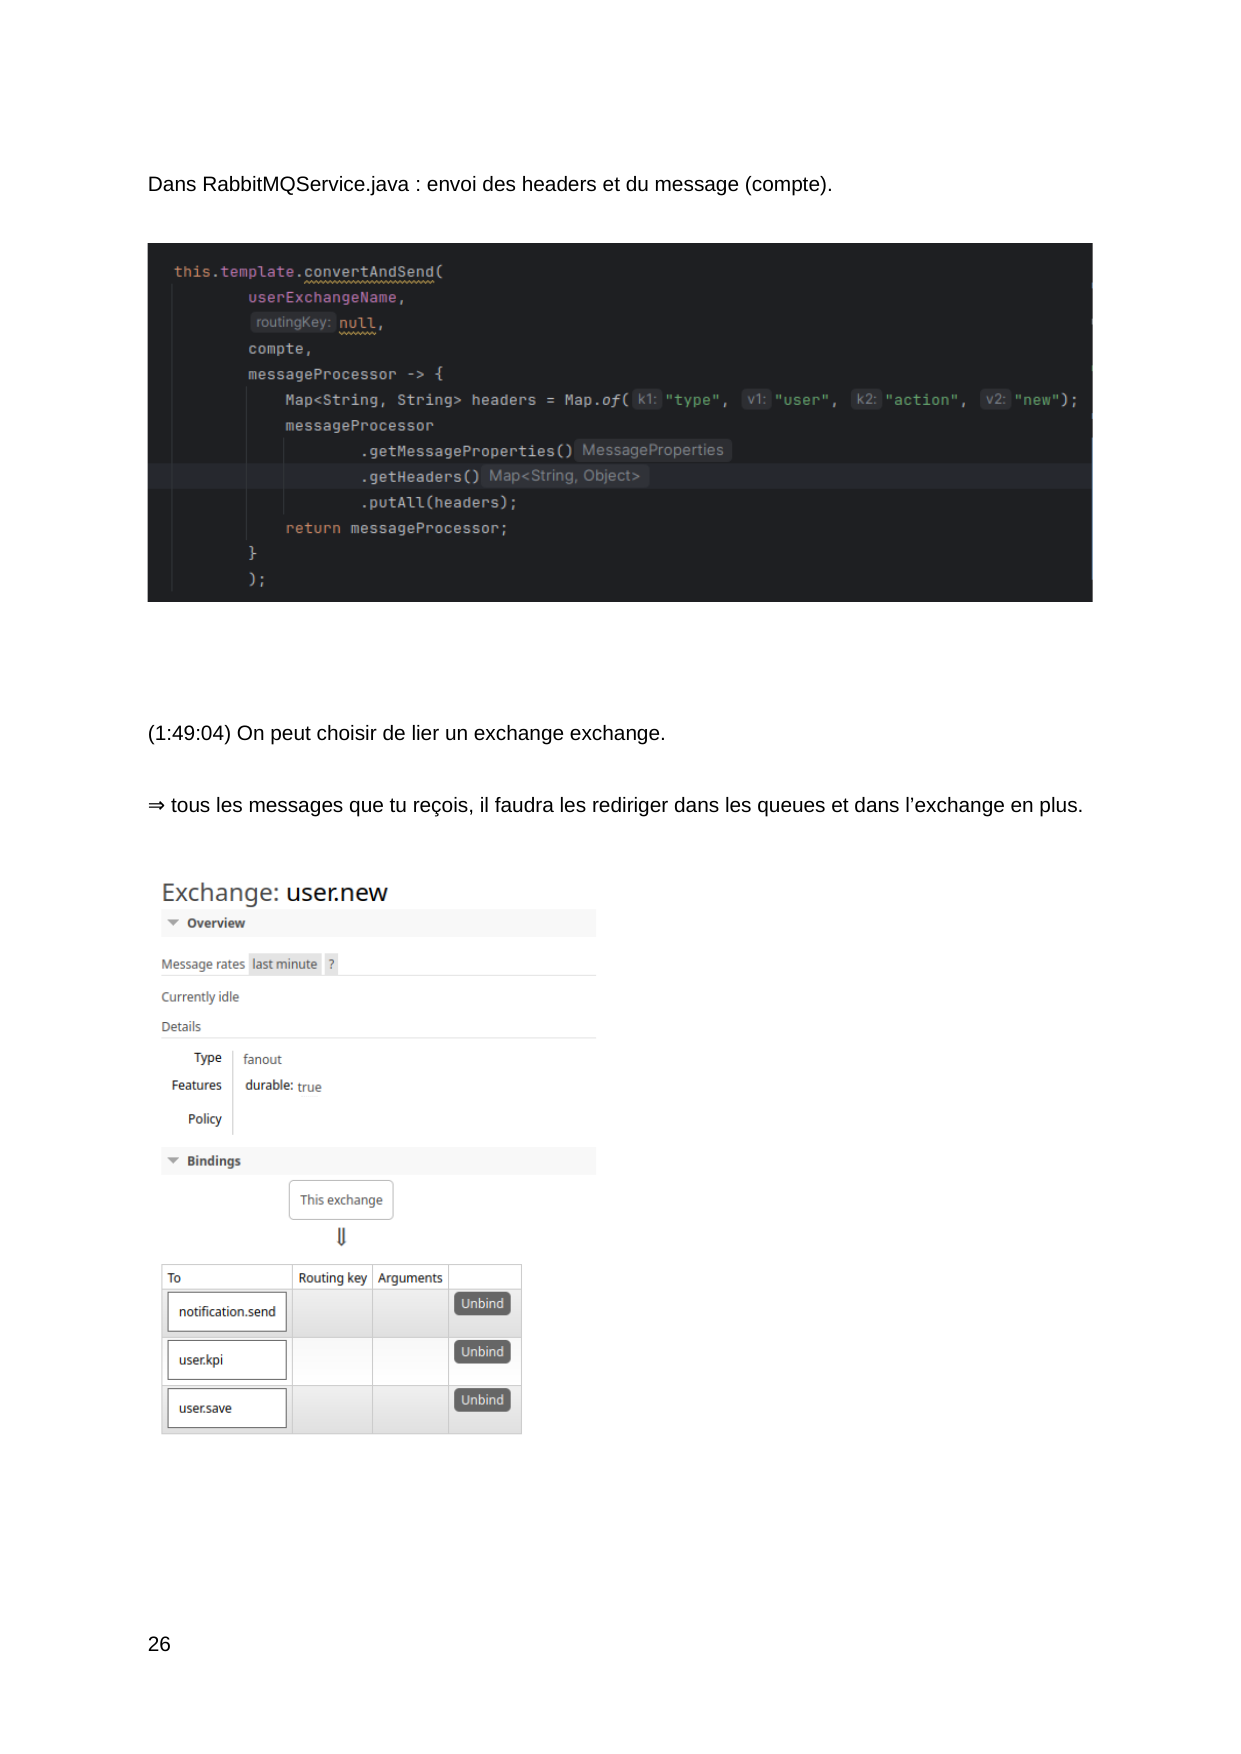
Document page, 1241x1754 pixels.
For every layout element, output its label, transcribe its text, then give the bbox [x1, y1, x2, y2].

picture [146, 860, 597, 1463]
picture [147, 243, 1093, 602]
text (1:49:04) On peut choisir de lier un exchange exchange. [148, 721, 1093, 745]
text ⇒ tous les messages que tu reçois, il faudra les rediriger dans les queues et dans l’exchange en plus. [148, 793, 1093, 817]
text Dans RabbitMQService.java : envoi des headers et du message (compte). [148, 172, 1093, 196]
